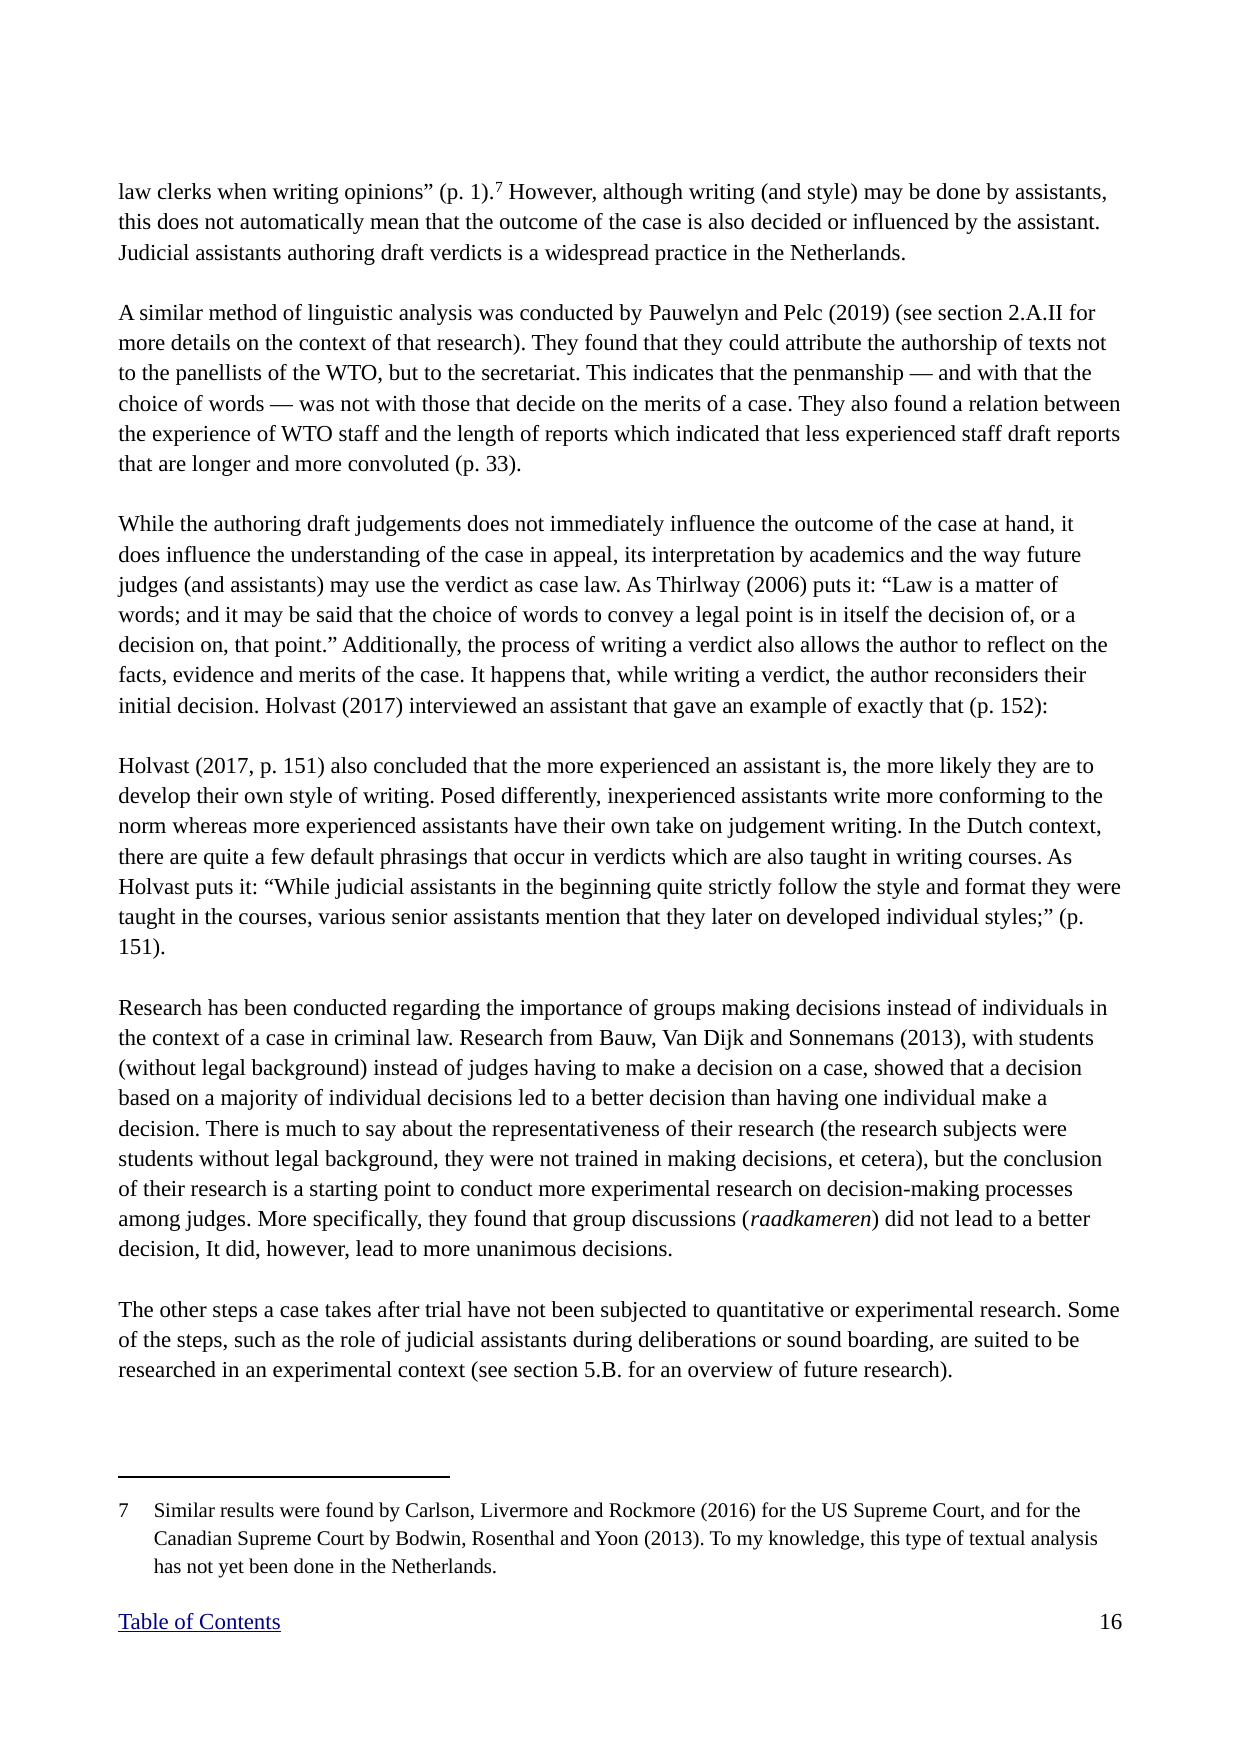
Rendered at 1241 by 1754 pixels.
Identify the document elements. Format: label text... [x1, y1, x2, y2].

text Holvast (2017, p. 151) also concluded that the more experienced an assistant is, the more likely they are to develop their own style of writing. Posed differently, inexperienced assistants write more conforming to the norm whereas more experienced assistants have their own take on judgement writing. In the Dutch context, there are quite a few default phrasings that occur in verdicts which are also taught in writing courses. As Holvast puts it: “While judicial assistants in the beginning quite strictly follow the style and format they were taught in the courses, various senior assistants mention that they later on developed individual styles;” (p. 151). [118, 752, 1122, 960]
text The other steps a case takes after trial have not been subjected to quantitative or experimental research. Some of the steps, such as the role of judicial assistants during deliberations or sound boarding, are suited to be researched in an experimental context (see section 5.B. for an overview of future research). [118, 1296, 1122, 1383]
text law clerks when writing opinions” (p. 1). However, although writing (and style) may be done by assistants, this does not automatically mean that the outcome of the case is also decided or influenced by the assistant. Judicial assistants authoring draft verdicts is a widespread practice in the Netherlands. [118, 178, 1122, 265]
text Similar results were found by Carlson, Livermore and Rockmore (2016) for the US Supreme Court, and for the Canadian Supreme Court by Bodwin, Rosenthal and Yoon (2013). To my knowledge, this type of textual analysis has not yet been done in the Netherlands. [118, 1498, 1122, 1578]
text Research has been conducted regarding the importance of groups making decisions instead of individuals in the context of a case in criminal law. Research from Bauw, Van Dijk and Sonnemans (2013), with students (without legal background) instead of judges having to make a decision on a case, showed that a decision based on a majority of individual decisions led to a better decision than having one individual make a decision. There is much to say about the representativeness of their research (the research subjects were students without legal background, they were not trained in making decisions, et cetera), but the conclusion of their research is a starting point to conduct more experimental research on decision-making processes among judges. More specifically, they found that group discussions (raadkameren) did not lead to a better decision, It did, however, lead to more unanimous decisions. [118, 994, 1122, 1262]
text While the authoring draft judgements does not immediately influence the outcome of the case at hand, it does influence the understanding of the case in appeal, its interpretation by academics and the way future judges (and assistants) may use the verdict as case law. As Thirlway (2006) puts it: “Law is a matter of words; and it may be said that the choice of words to convey a legal point is in itself the decision of, or a decision on, that point.” Additionally, the process of writing a verdict also allows the author to reflect on the facts, evidence and merits of the case. It happens that, while writing a verdict, the author reconsiders their initial decision. Holvast (2017) interviewed an assistant that gave an example of exactly that (p. 152): [118, 510, 1122, 718]
text A similar method of linguistic analysis was conducted by Pauwelyn and Pelc (2019) (see section 2.A.II for more details on the context of that research). They found that they could attribute the authorship of texts not to the panellists of the WTO, but to the secretariat. This indicates that the penmanship — and with that the choice of words — was not with those that decide on the merits of a case. They also found a relation between the experience of WTO staff and the length of reports which indicated that less experienced staff draft reports that are longer and more convoluted (p. 33). [118, 299, 1122, 476]
